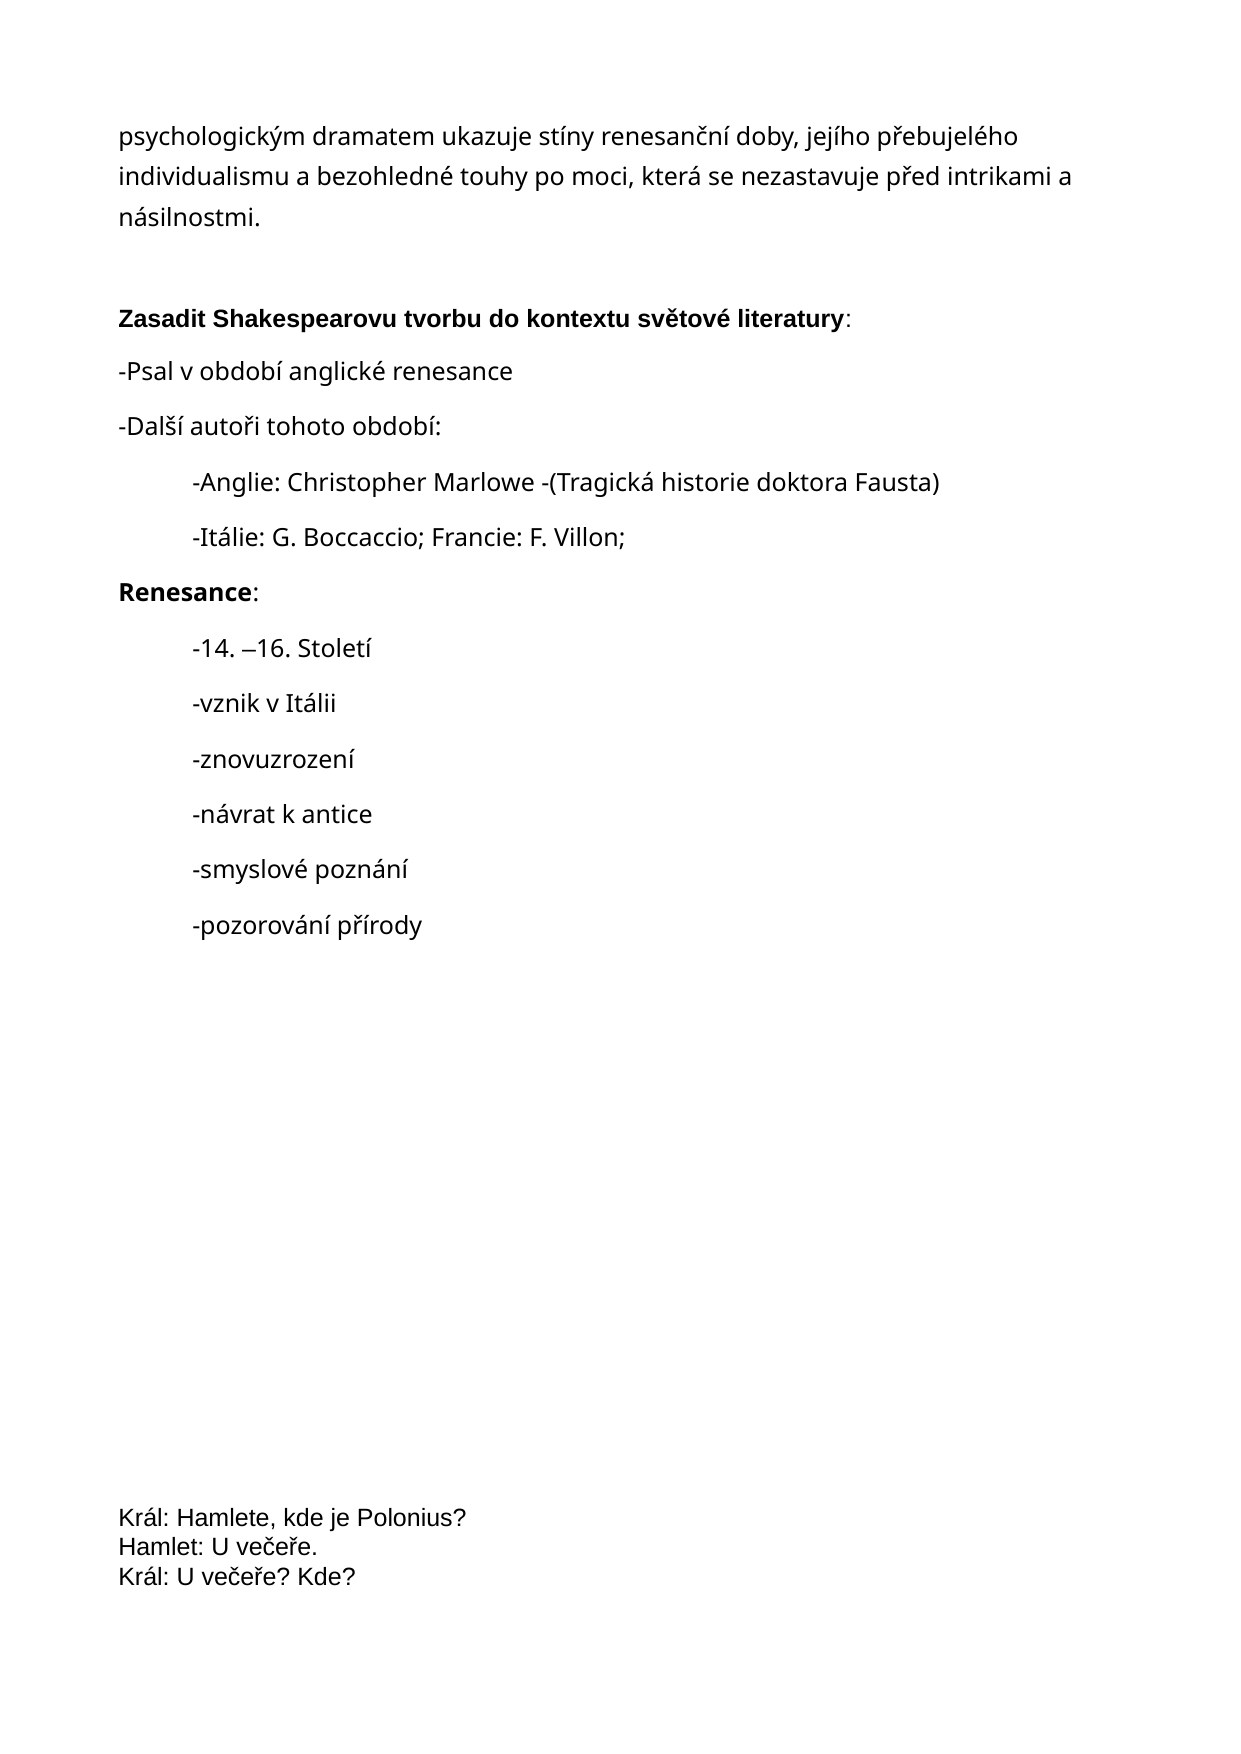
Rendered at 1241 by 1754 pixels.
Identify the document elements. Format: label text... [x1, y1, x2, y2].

text Renesance: [118, 575, 1122, 609]
text -Anglie: Christopher Marlowe -(Tragická historie doktora Fausta) [118, 464, 1122, 498]
text -Další autoři tohoto období: [118, 409, 1122, 443]
text Zasadit Shakespearovu tvorbu do kontextu světové literatury: [118, 304, 1122, 333]
text -vznik v Itálii [118, 686, 1122, 720]
text -Itálie: G. Boccaccio; Francie: F. Villon; [118, 519, 1122, 554]
text Král: U večeře? Kde? [118, 1561, 1122, 1591]
text -14. –16. Století [118, 630, 1122, 664]
text -pozorování přírody [118, 907, 1122, 942]
text Hamlet: U večeře. [118, 1531, 1122, 1561]
text -Psal v období anglické renesance [118, 353, 1122, 387]
text -smyslové poznání [118, 852, 1122, 886]
text -návrat k antice [118, 797, 1122, 831]
text -znovuzrození [118, 741, 1122, 775]
text psychologickým dramatem ukazuje stíny renesanční doby, jejího přebujelého individualismu a bezohledné touhy po moci, která se nezastavuje před intrikami a násilnostmi. [118, 118, 1122, 234]
text Král: Hamlete, kde je Polonius? [118, 1503, 1122, 1531]
